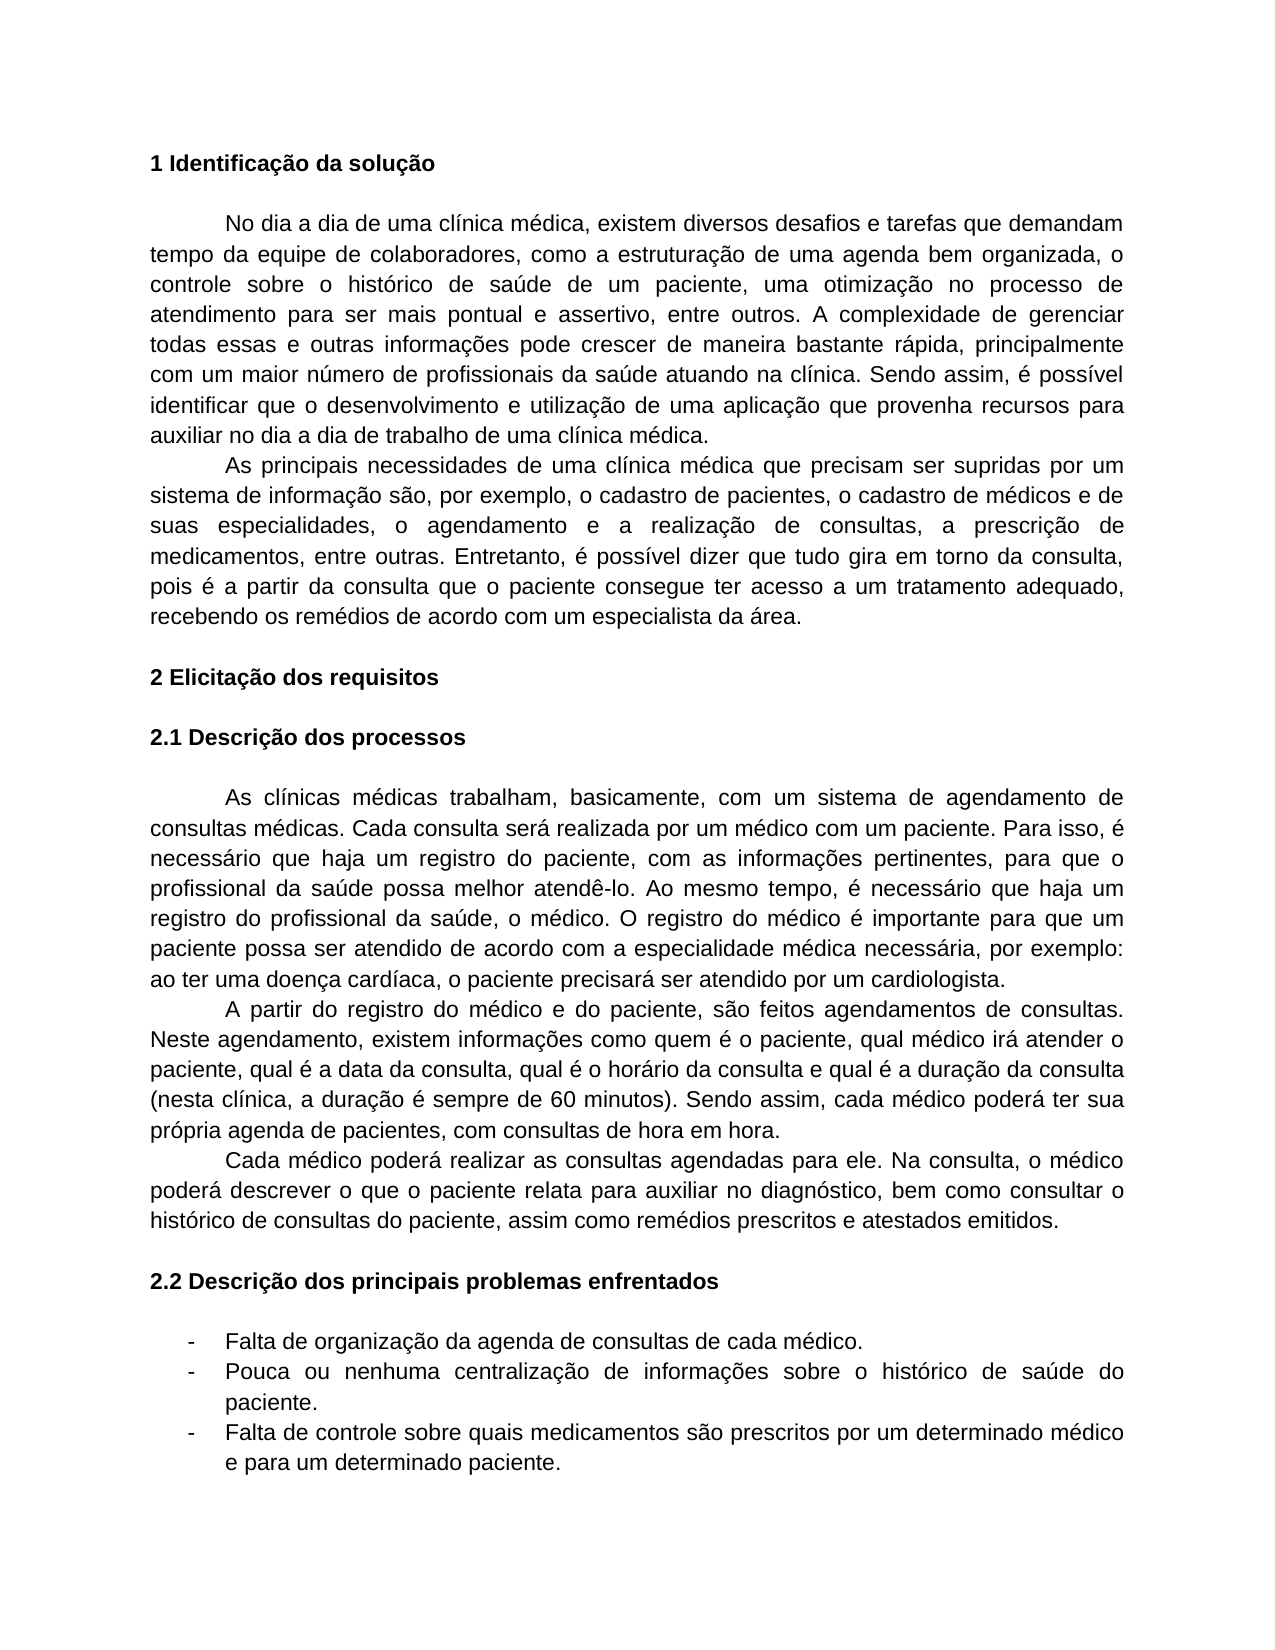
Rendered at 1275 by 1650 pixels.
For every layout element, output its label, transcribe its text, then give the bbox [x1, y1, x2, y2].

list Falta de controle sobre quais medicamentos são prescritos por um determinado médico e para um determinado paciente. [187, 1419, 1125, 1475]
text 2.2 Descrição dos principais problemas enfrentados [150, 1268, 1125, 1294]
text 2.1 Descrição dos processos [150, 724, 1125, 750]
text A partir do registro do médico e do paciente, são feitos agendamentos de consultas. Neste agendamento, existem informações como quem é o paciente, qual médico irá atender o paciente, qual é a data da consulta, qual é o horário da consulta e qual é a duração da consulta (nesta clínica, a duração é sempre de 60 minutos). Sendo assim, cada médico poderá ter sua própria agenda de pacientes, com consultas de hora em hora. [150, 996, 1125, 1143]
text As clínicas médicas trabalham, basicamente, com um sistema de agendamento de consultas médicas. Cada consulta será realizada por um médico com um paciente. Para isso, é necessário que haja um registro do paciente, com as informações pertinentes, para que o profissional da saúde possa melhor atendê-lo. Ao mesmo tempo, é necessário que haja um registro do profissional da saúde, o médico. O registro do médico é importante para que um paciente possa ser atendido de acordo com a especialidade médica necessária, por exemplo: ao ter uma doença cardíaca, o paciente precisará ser atendido por um cardiologista. [150, 784, 1125, 992]
text As principais necessidades de uma clínica médica que precisam ser supridas por um sistema de informação são, por exemplo, o cadastro de pacientes, o cadastro de médicos e de suas especialidades, o agendamento e a realização de consultas, a prescrição de medicamentos, entre outras. Entretanto, é possível dizer que tudo gira em torno da consulta, pois é a partir da consulta que o paciente consegue ter acesso a um tratamento adequado, recebendo os remédios de acordo com um especialista da área. [150, 452, 1125, 629]
text 1 Identificação da solução [150, 150, 1125, 176]
text No dia a dia de uma clínica médica, existem diversos desafios e tarefas que demandam tempo da equipe de colaboradores, como a estruturação de uma agenda bem organizada, o controle sobre o histórico de saúde de um paciente, uma otimização no processo de atendimento para ser mais pontual e assertivo, entre outros. A complexidade de gerenciar todas essas e outras informações pode crescer de maneira bastante rápida, principalmente com um maior número de profissionais da saúde atuando na clínica. Sendo assim, é possível identificar que o desenvolvimento e utilização de uma aplicação que provenha recursos para auxiliar no dia a dia de trabalho de uma clínica médica. [150, 210, 1125, 448]
text 2 Elicitação dos requisitos [150, 663, 1125, 690]
text Cada médico poderá realizar as consultas agendadas para ele. Na consulta, o médico poderá descrever o que o paciente relata para auxiliar no diagnóstico, bem como consultar o histórico de consultas do paciente, assim como remédios prescritos e atestados emitidos. [150, 1147, 1125, 1234]
list Pouca ou nenhuma centralização de informações sobre o histórico de saúde do paciente. [187, 1358, 1125, 1415]
list Falta de organização da agenda de consultas de cada médico. [187, 1328, 1125, 1354]
